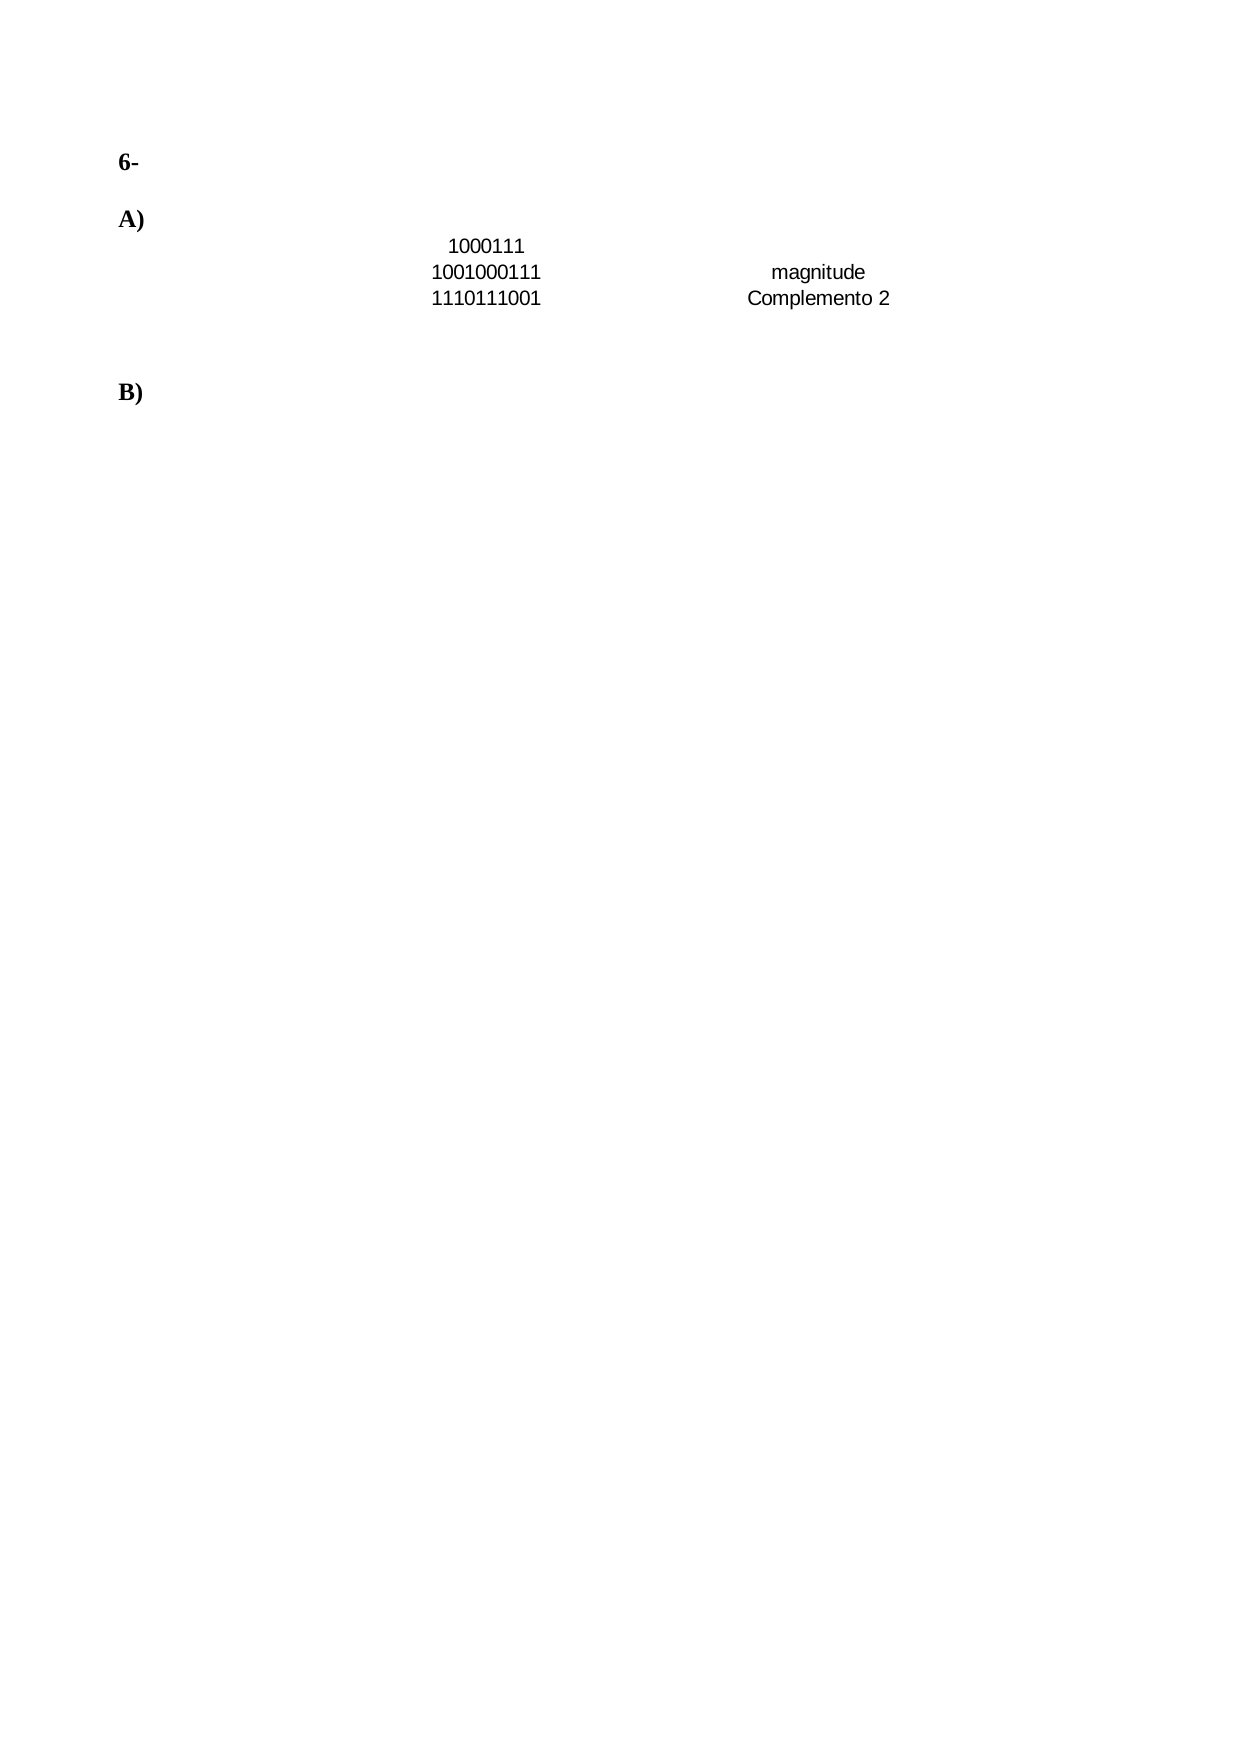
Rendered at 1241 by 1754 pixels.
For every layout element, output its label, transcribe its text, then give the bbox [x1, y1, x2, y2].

text B) [118, 377, 1122, 406]
text 6- [118, 147, 1122, 176]
text A) [118, 204, 1122, 233]
